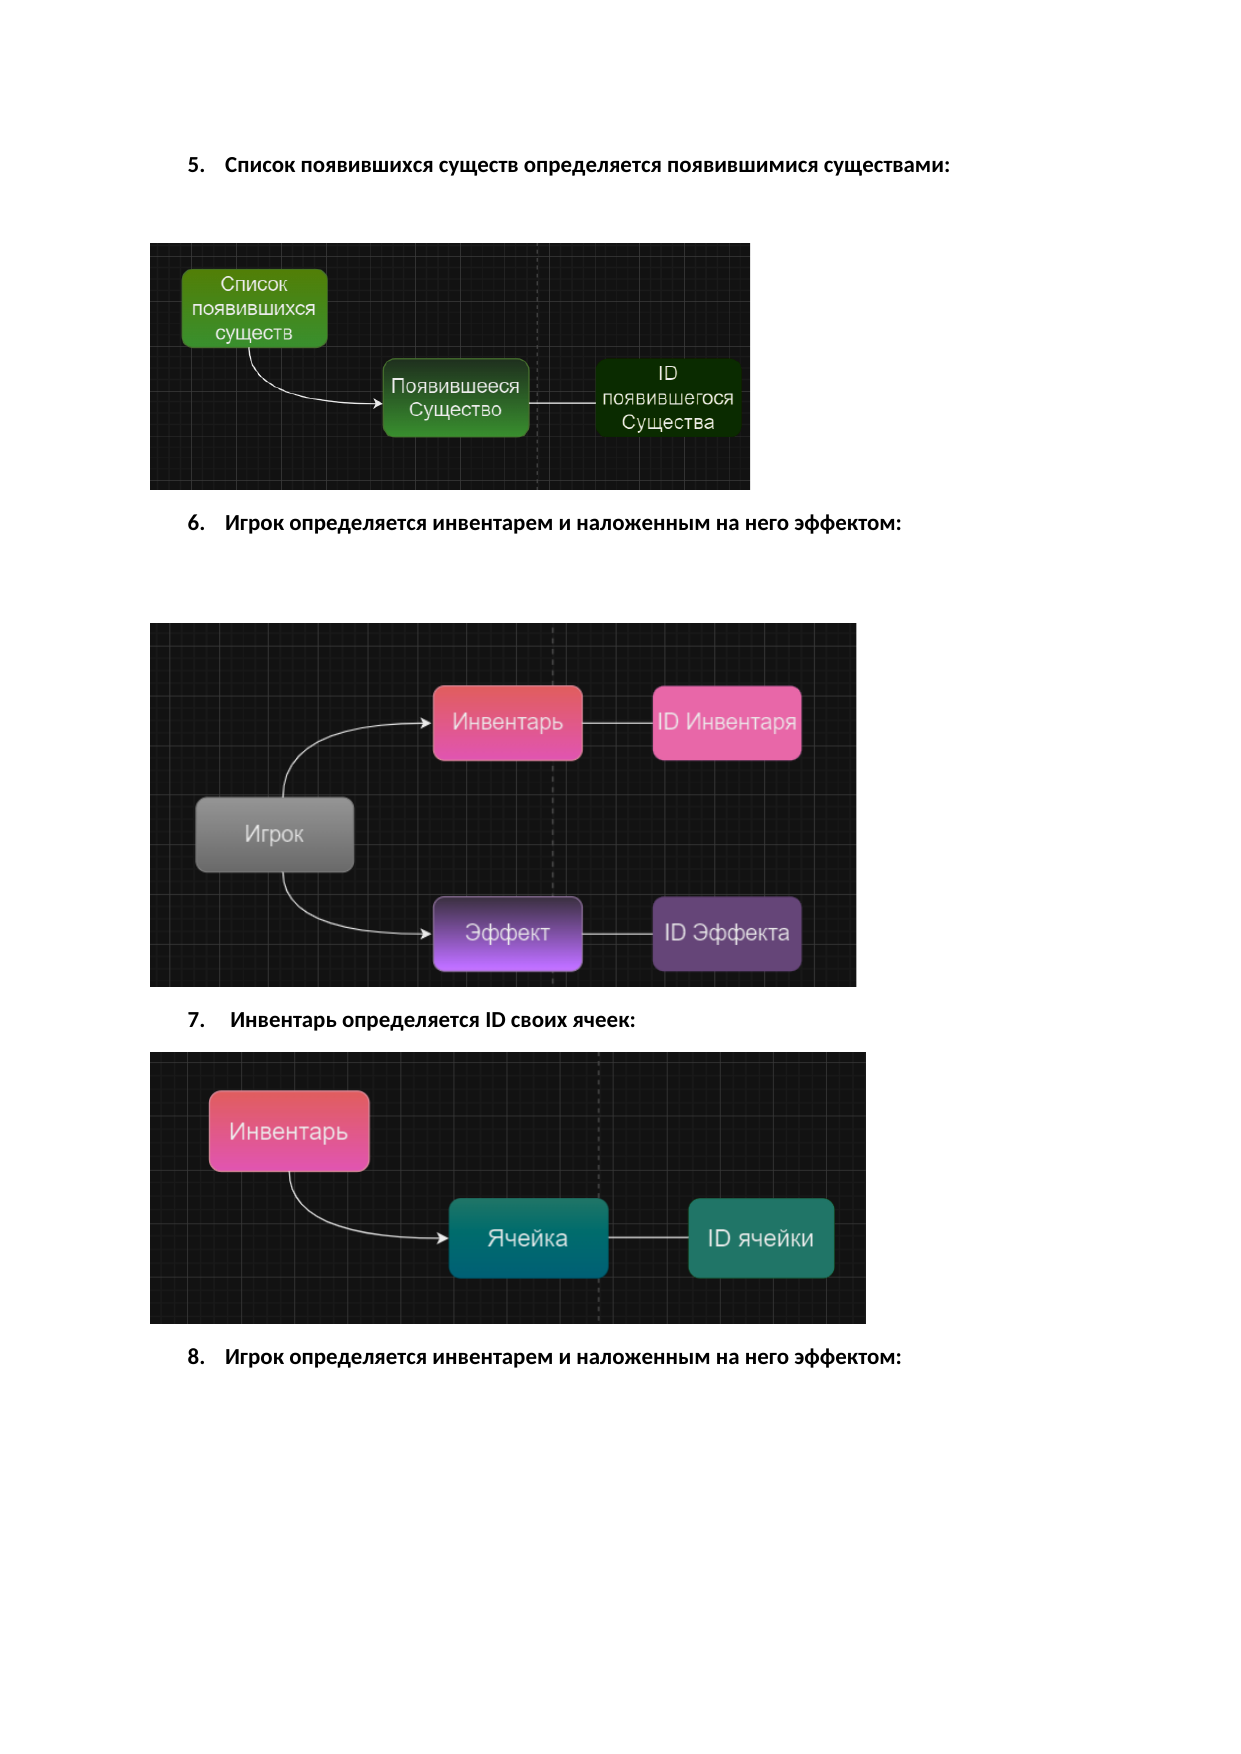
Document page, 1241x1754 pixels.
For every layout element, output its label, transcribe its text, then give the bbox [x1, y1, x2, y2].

list Инвентарь определяется ID своих ячеек: [187, 1005, 1090, 1033]
list Список появившихся существ определяется появившимися существами: [187, 150, 1090, 178]
list Игрок определяется инвентарем и наложенным на него эффектом: [187, 1342, 1090, 1370]
list Игрок определяется инвентарем и наложенным на него эффектом: [187, 508, 1090, 536]
